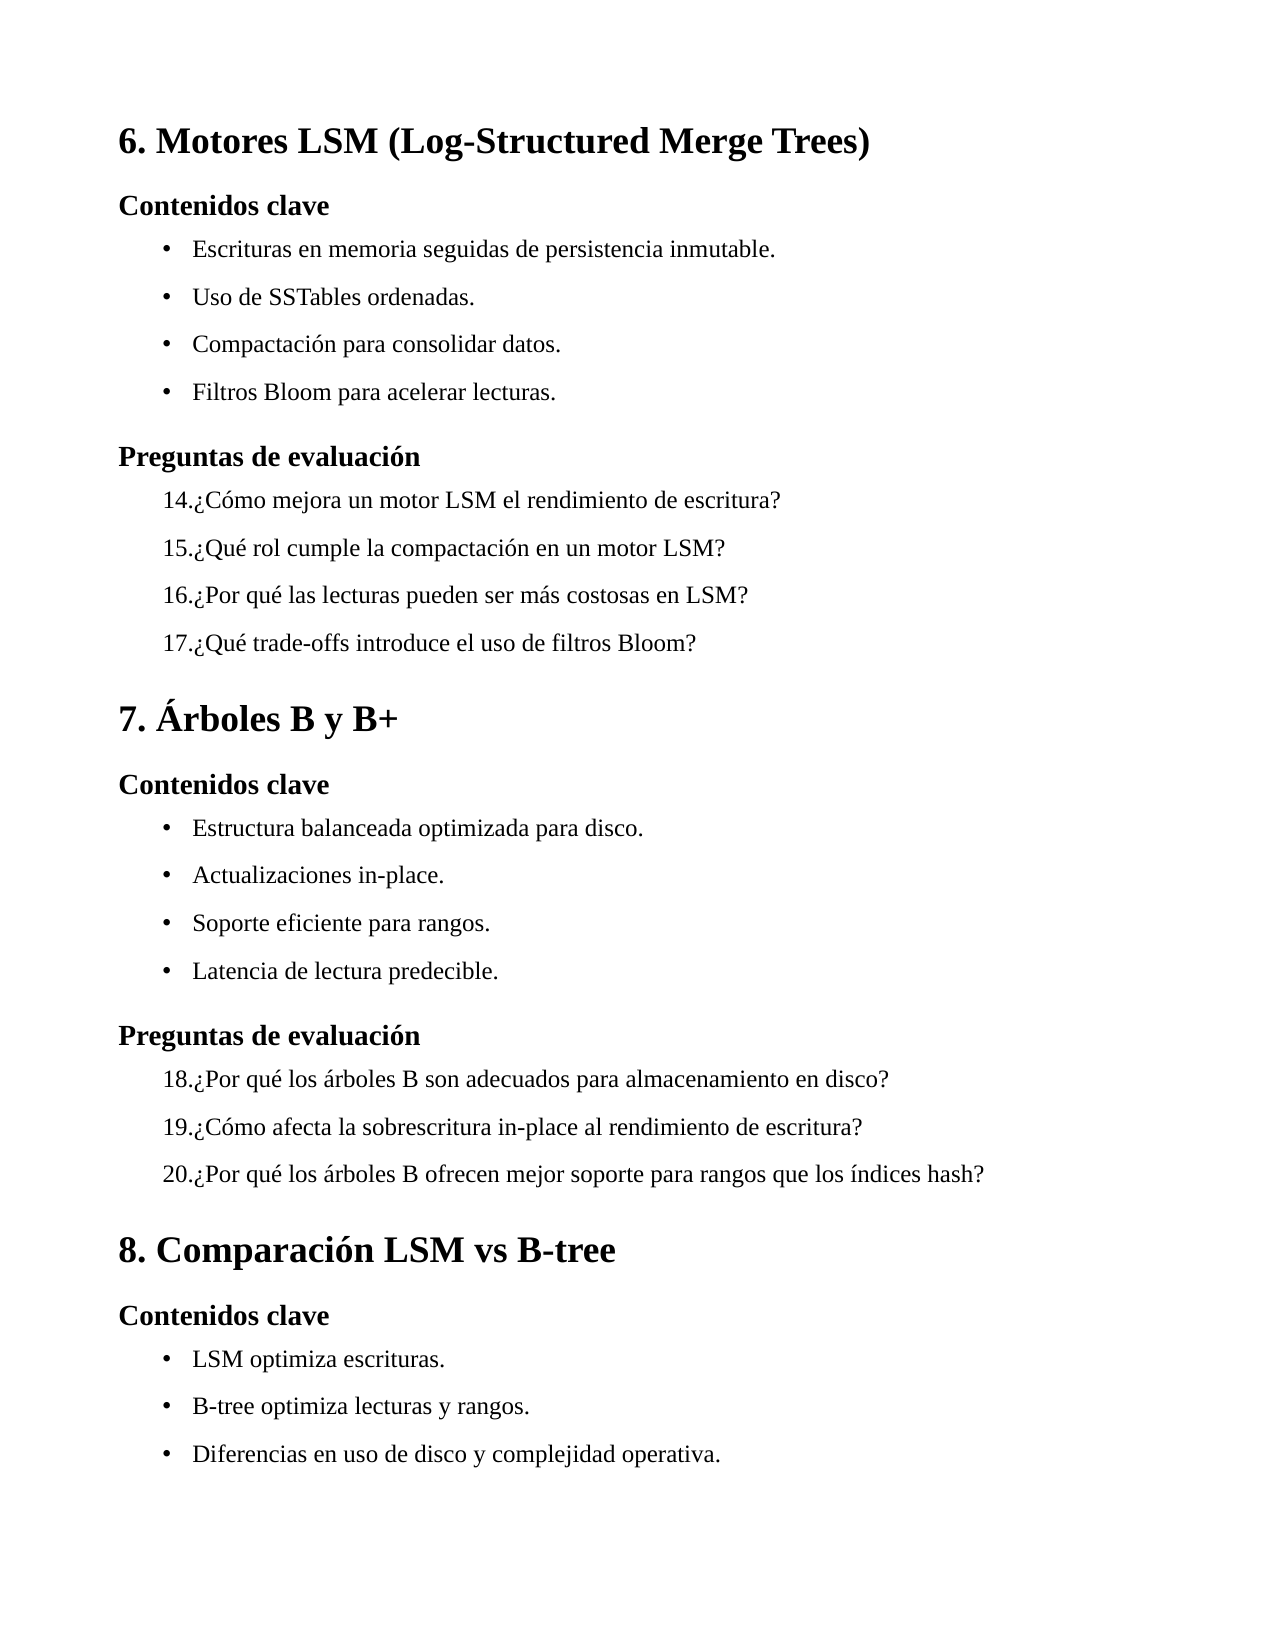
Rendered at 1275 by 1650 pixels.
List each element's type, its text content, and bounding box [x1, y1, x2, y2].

list Latencia de lectura predecible. [162, 956, 1157, 984]
list ¿Cómo mejora un motor LSM el rendimiento de escritura? [162, 485, 1157, 514]
list Compactación para consolidar datos. [162, 329, 1157, 358]
subtitle 8. Comparación LSM vs B-tree [118, 1228, 1157, 1271]
list B-tree optimiza lecturas y rangos. [162, 1391, 1157, 1420]
list Actualizaciones in-place. [162, 861, 1157, 889]
list ¿Qué trade-offs introduce el uso de filtros Bloom? [162, 628, 1157, 657]
subtitle Preguntas de evaluación [118, 1018, 1157, 1051]
list Uso de SSTables ordenadas. [162, 282, 1157, 311]
subtitle Contenidos clave [118, 188, 1157, 222]
list Soporte eficiente para rangos. [162, 908, 1157, 937]
subtitle 6. Motores LSM (Log-Structured Merge Trees) [118, 118, 1157, 161]
list ¿Cómo afecta la sobrescritura in-place al rendimiento de escritura? [162, 1112, 1157, 1140]
subtitle Contenidos clave [118, 767, 1157, 800]
subtitle Preguntas de evaluación [118, 439, 1157, 473]
list Diferencias en uso de disco y complejidad operativa. [162, 1439, 1157, 1468]
list ¿Por qué las lecturas pueden ser más costosas en LSM? [162, 581, 1157, 609]
list Filtros Bloom para acelerar lecturas. [162, 377, 1157, 406]
subtitle 7. Árboles B y B+ [118, 697, 1157, 740]
list ¿Qué rol cumple la compactación en un motor LSM? [162, 533, 1157, 562]
list Estructura balanceada optimizada para disco. [162, 813, 1157, 842]
list LSM optimiza escrituras. [162, 1344, 1157, 1373]
list ¿Por qué los árboles B ofrecen mejor soporte para rangos que los índices hash? [162, 1159, 1157, 1188]
list Escrituras en memoria seguidas de persistencia inmutable. [162, 234, 1157, 263]
subtitle Contenidos clave [118, 1298, 1157, 1331]
list ¿Por qué los árboles B son adecuados para almacenamiento en disco? [162, 1064, 1157, 1093]
